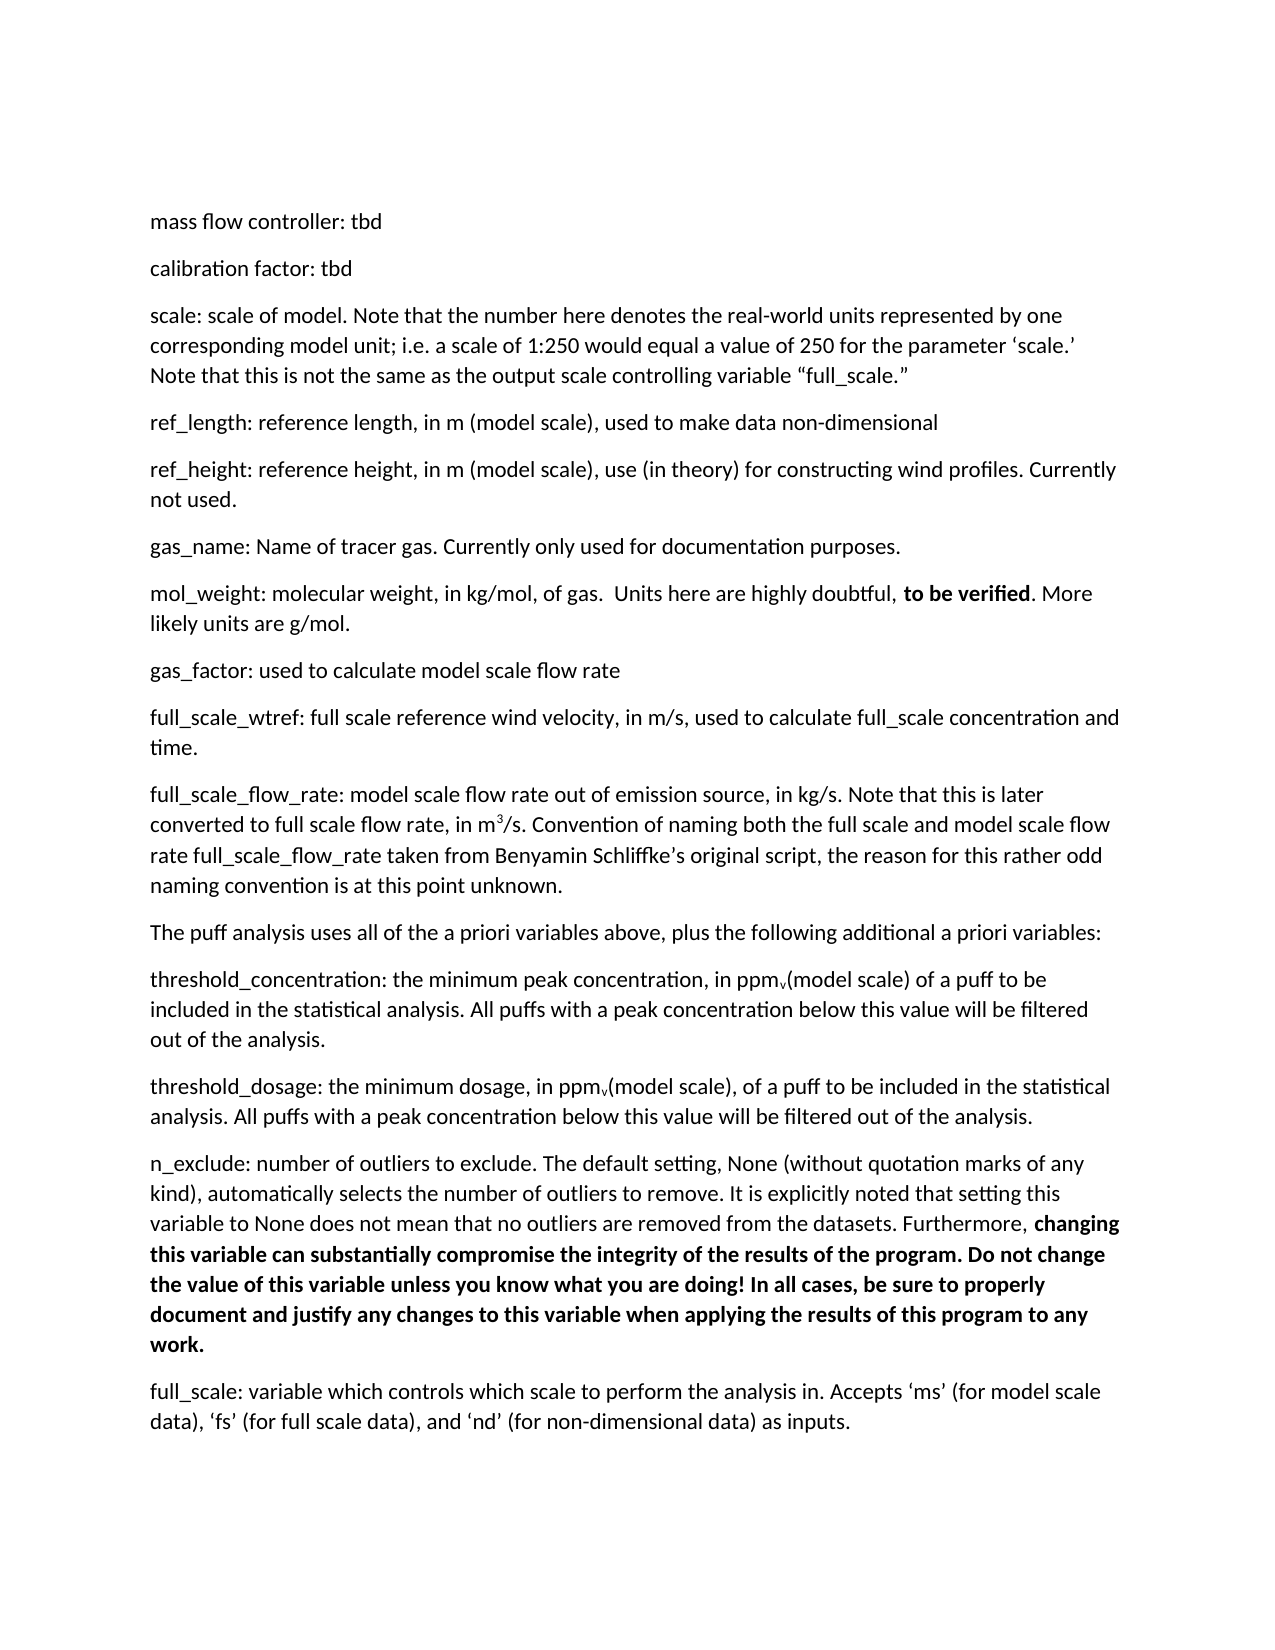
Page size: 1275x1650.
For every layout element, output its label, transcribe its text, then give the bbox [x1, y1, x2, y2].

text scale: scale of model. Note that the number here denotes the real-world units represented by one corresponding model unit; i.e. a scale of 1:250 would equal a value of 250 for the parameter ‘scale.’ Note that this is not the same as the output scale controlling variable “full_scale.” [150, 301, 1125, 390]
text threshold_dosage: the minimum dosage, in ppmv(model scale), of a puff to be included in the statistical analysis. All puffs with a peak concentration below this value will be filtered out of the analysis. [150, 1072, 1125, 1130]
text gas_factor: used to calculate model scale flow rate [150, 656, 1125, 684]
text full_scale_wtref: full scale reference wind velocity, in m/s, used to calculate full_scale concentration and time. [150, 703, 1125, 762]
text calibration factor: tbd [150, 254, 1125, 282]
text full_scale_flow_rate: model scale flow rate out of emission source, in kg/s. Note that this is later converted to full scale flow rate, in m3/s. Convention of naming both the full scale and model scale flow rate full_scale_flow_rate taken from Benyamin Schliffke’s original script, the reason for this rather odd naming convention is at this point unknown. [150, 780, 1125, 899]
text ref_height: reference height, in m (model scale), use (in theory) for constructing wind profiles. Currently not used. [150, 455, 1125, 514]
text threshold_concentration: the minimum peak concentration, in ppmv(model scale) of a puff to be included in the statistical analysis. All puffs with a peak concentration below this value will be filtered out of the analysis. [150, 965, 1125, 1053]
text mass flow controller: tbd [150, 207, 1125, 236]
text The puff analysis uses all of the a priori variables above, plus the following additional a priori variables: [150, 918, 1125, 946]
text gas_name: Name of tracer gas. Currently only used for documentation purposes. [150, 532, 1125, 561]
text ref_length: reference length, in m (model scale), used to make data non-dimensional [150, 408, 1125, 437]
text n_exclude: number of outliers to exclude. The default setting, None (without quotation marks of any kind), automatically selects the number of outliers to remove. It is explicitly noted that setting this variable to None does not mean that no outliers are removed from the datasets. Furthermore, changing this variable can substantially compromise the integrity of the results of the program. Do not change the value of this variable unless you know what you are doing! In all cases, be sure to properly document and justify any changes to this variable when applying the results of this program to any work. [150, 1149, 1125, 1358]
text full_scale: variable which controls which scale to perform the analysis in. Accepts ‘ms’ (for model scale data), ‘fs’ (for full scale data), and ‘nd’ (for non-dimensional data) as inputs. [150, 1377, 1125, 1436]
text mol_weight: molecular weight, in kg/mol, of gas. Units here are highly doubtful, to be verified. More likely units are g/mol. [150, 579, 1125, 638]
